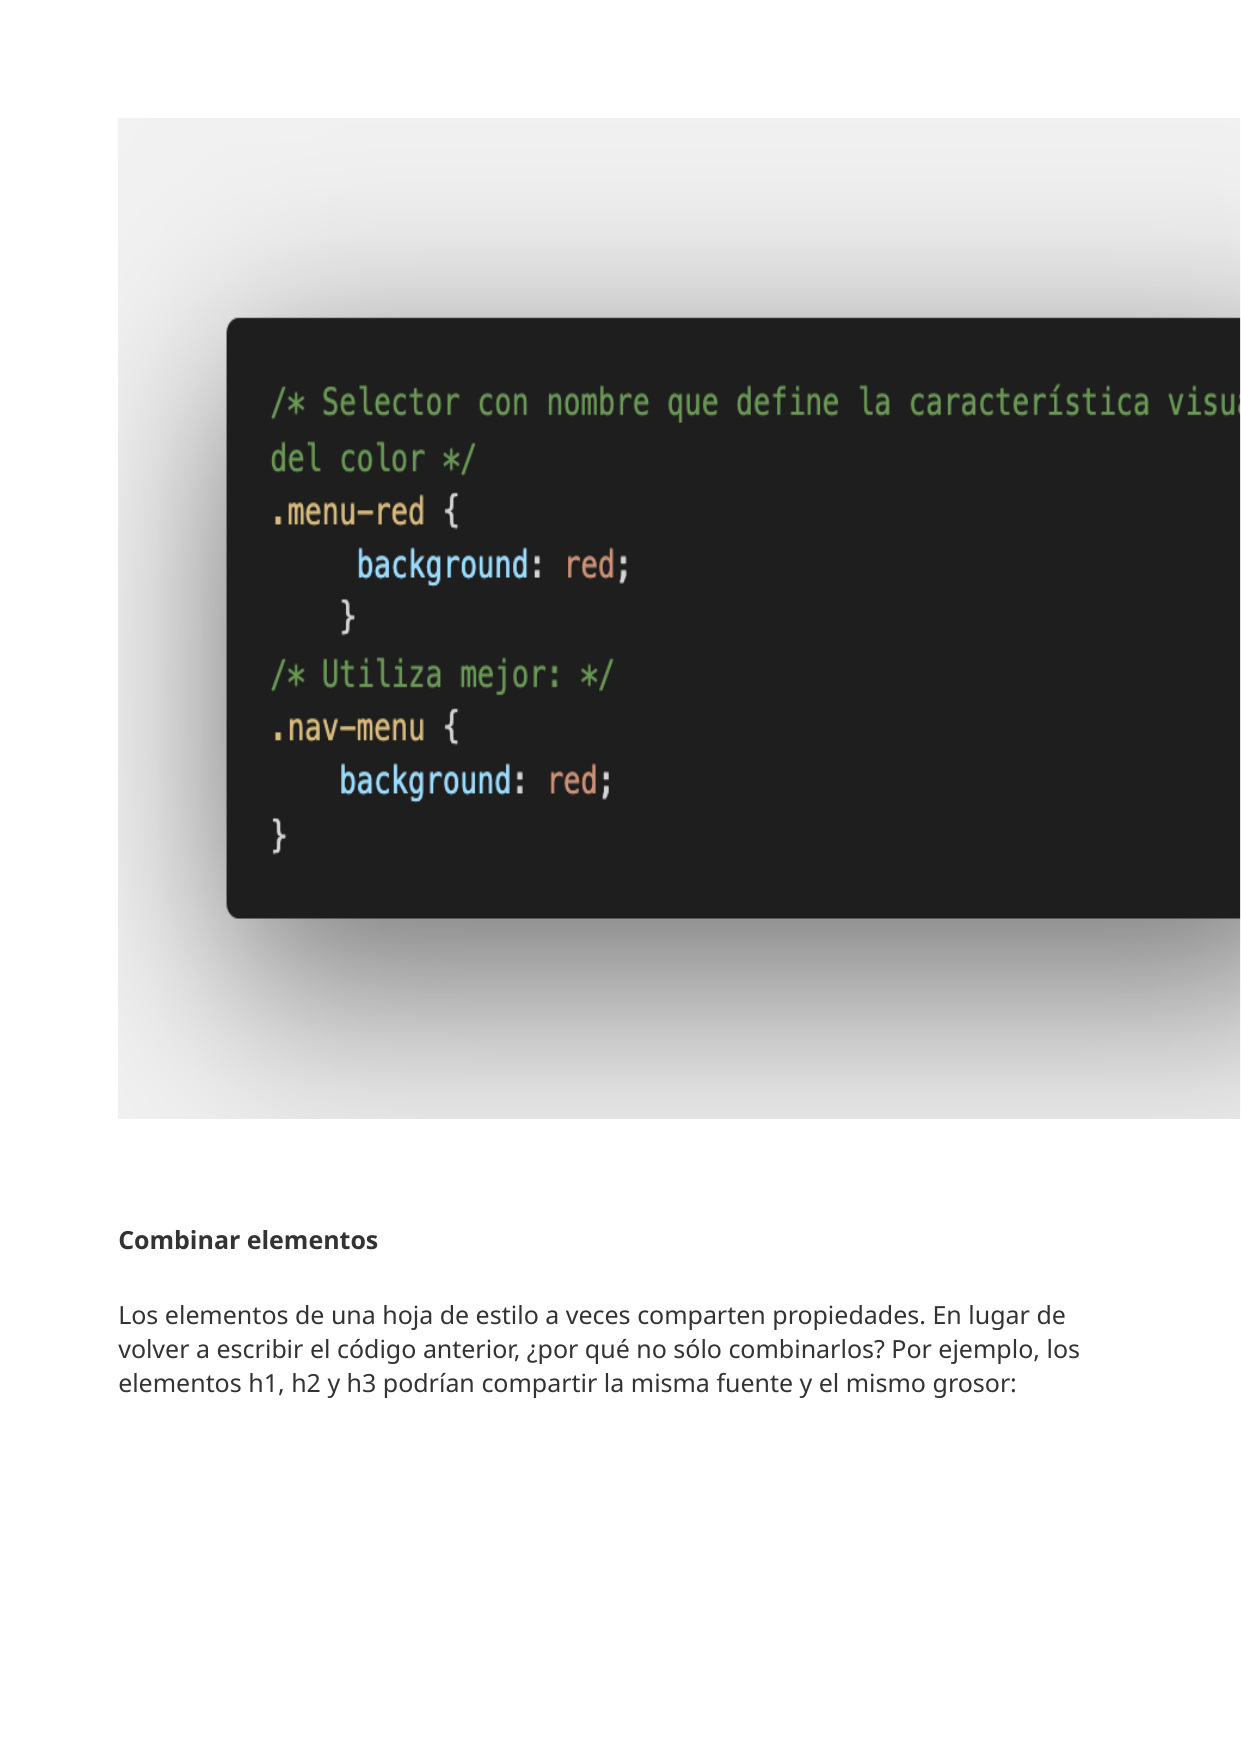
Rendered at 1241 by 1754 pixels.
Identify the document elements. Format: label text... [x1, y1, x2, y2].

text Los elementos de una hoja de estilo a veces comparten propiedades. En lugar de volver a escribir el código anterior, ¿por qué no sólo combinarlos? Por ejemplo, los elementos h1, h2 y h3 podrían compartir la misma fuente y el mismo grosor: [118, 1297, 1122, 1399]
picture [118, 118, 1241, 1119]
subtitle Combinar elementos [118, 1222, 1122, 1256]
